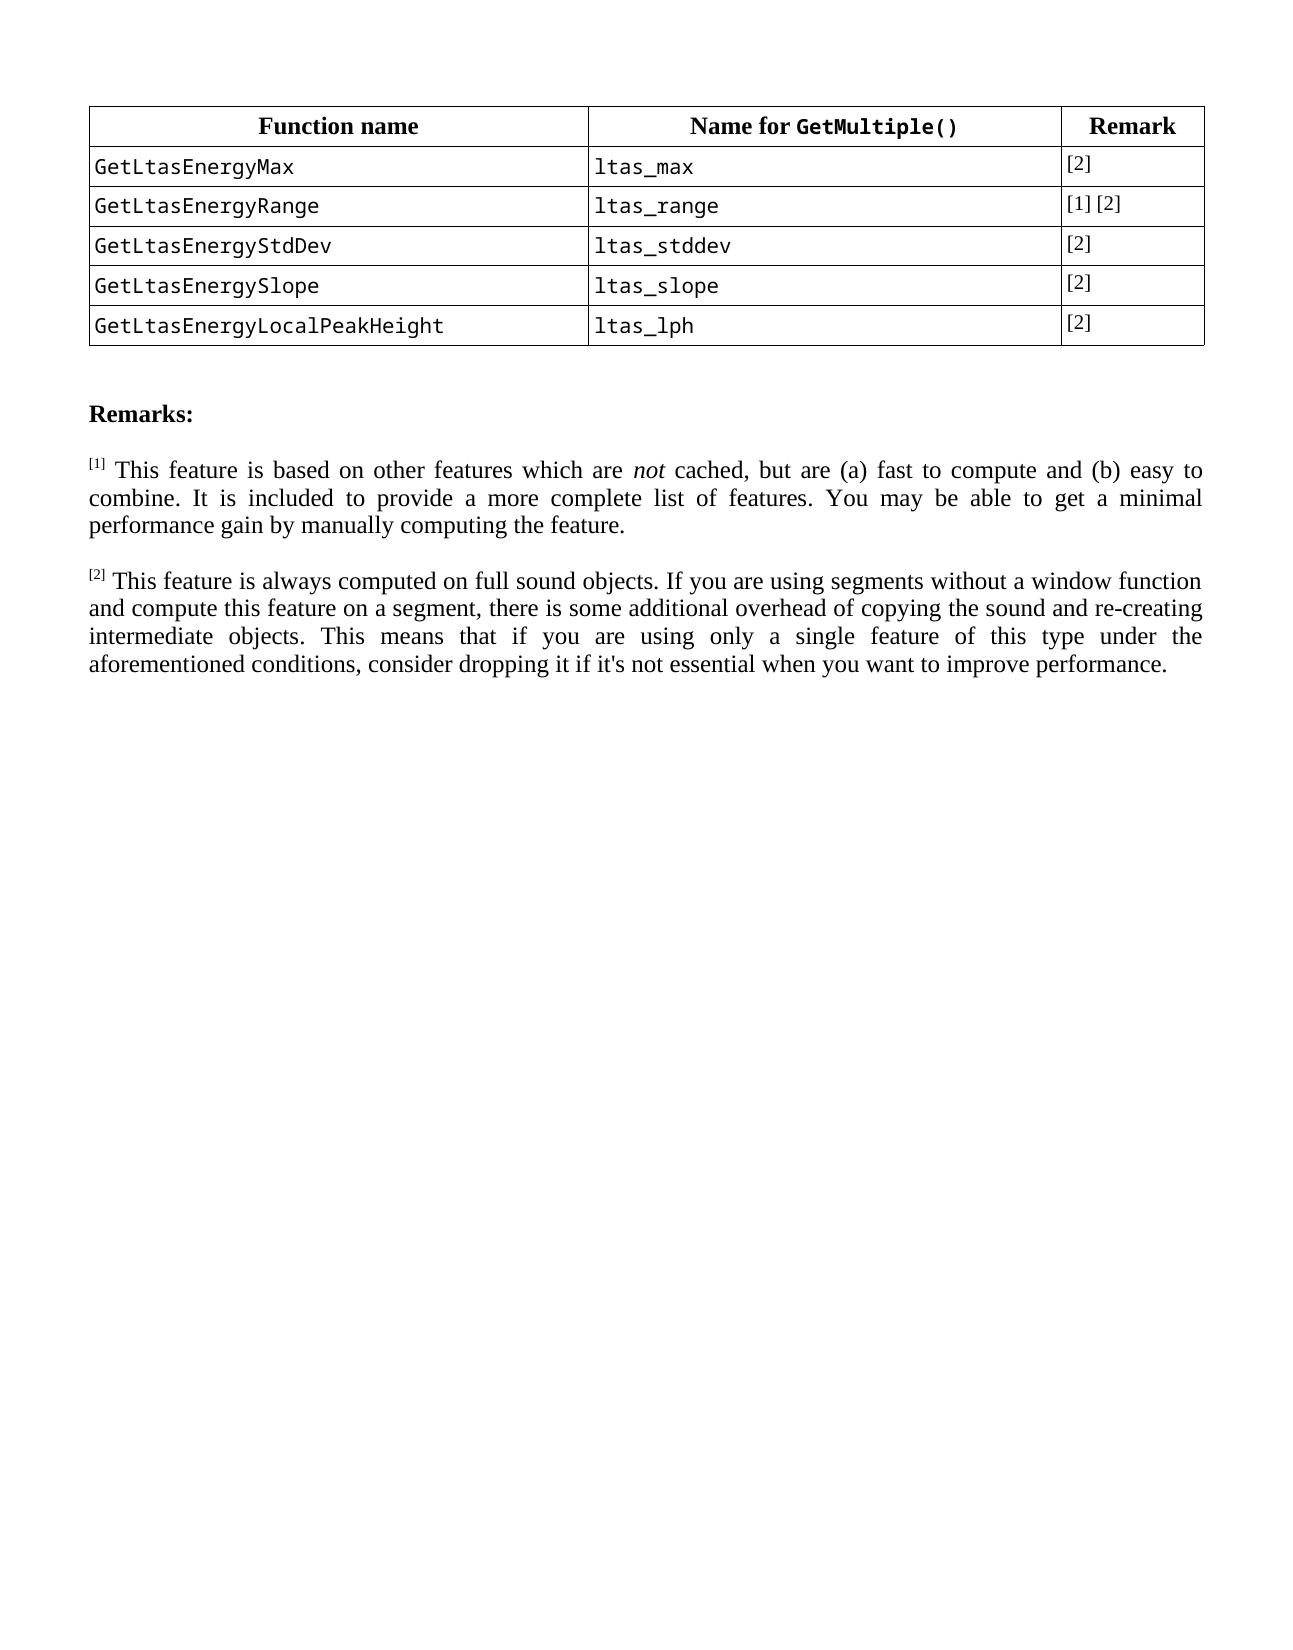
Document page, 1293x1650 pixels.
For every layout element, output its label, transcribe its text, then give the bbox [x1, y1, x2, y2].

text Remarks: [88, 401, 1204, 428]
table_header Remark [1062, 107, 1204, 146]
text [1] This feature is based on other features which are not cached, but are (a) fast to compute and (b) easy to combine. It is included to provide a more complete list of features. You may be able to get a minimal performance gain by manually computing the feature. [88, 456, 1204, 539]
table_cell [2] [1062, 147, 1204, 186]
table_header Function name [90, 107, 588, 146]
table_cell [2] [1062, 306, 1204, 345]
table_cell ltas_range [589, 187, 1061, 226]
table_header Name for GetMultiple() [589, 107, 1061, 146]
table_cell ltas_stddev [589, 227, 1061, 265]
table_cell GetLtasEnergySlope [90, 266, 588, 305]
table_cell [2] [1062, 227, 1204, 265]
table_cell GetLtasEnergyRange [90, 187, 588, 226]
table_cell ltas_max [589, 147, 1061, 186]
table_cell GetLtasEnergyLocalPeakHeight [90, 306, 588, 345]
table_cell [1] [2] [1062, 187, 1204, 226]
text [2] This feature is always computed on full sound objects. If you are using segments without a window function and compute this feature on a segment, there is some additional overhead of copying the sound and re-creating intermediate objects. This means that if you are using only a single feature of this type under the aforementioned conditions, consider dropping it if it's not essential when you want to improve performance. [88, 567, 1204, 678]
table_cell [2] [1062, 266, 1204, 305]
table_cell ltas_slope [589, 266, 1061, 305]
table_cell GetLtasEnergyStdDev [90, 227, 588, 265]
table_cell ltas_lph [589, 306, 1061, 345]
table_cell GetLtasEnergyMax [90, 147, 588, 186]
